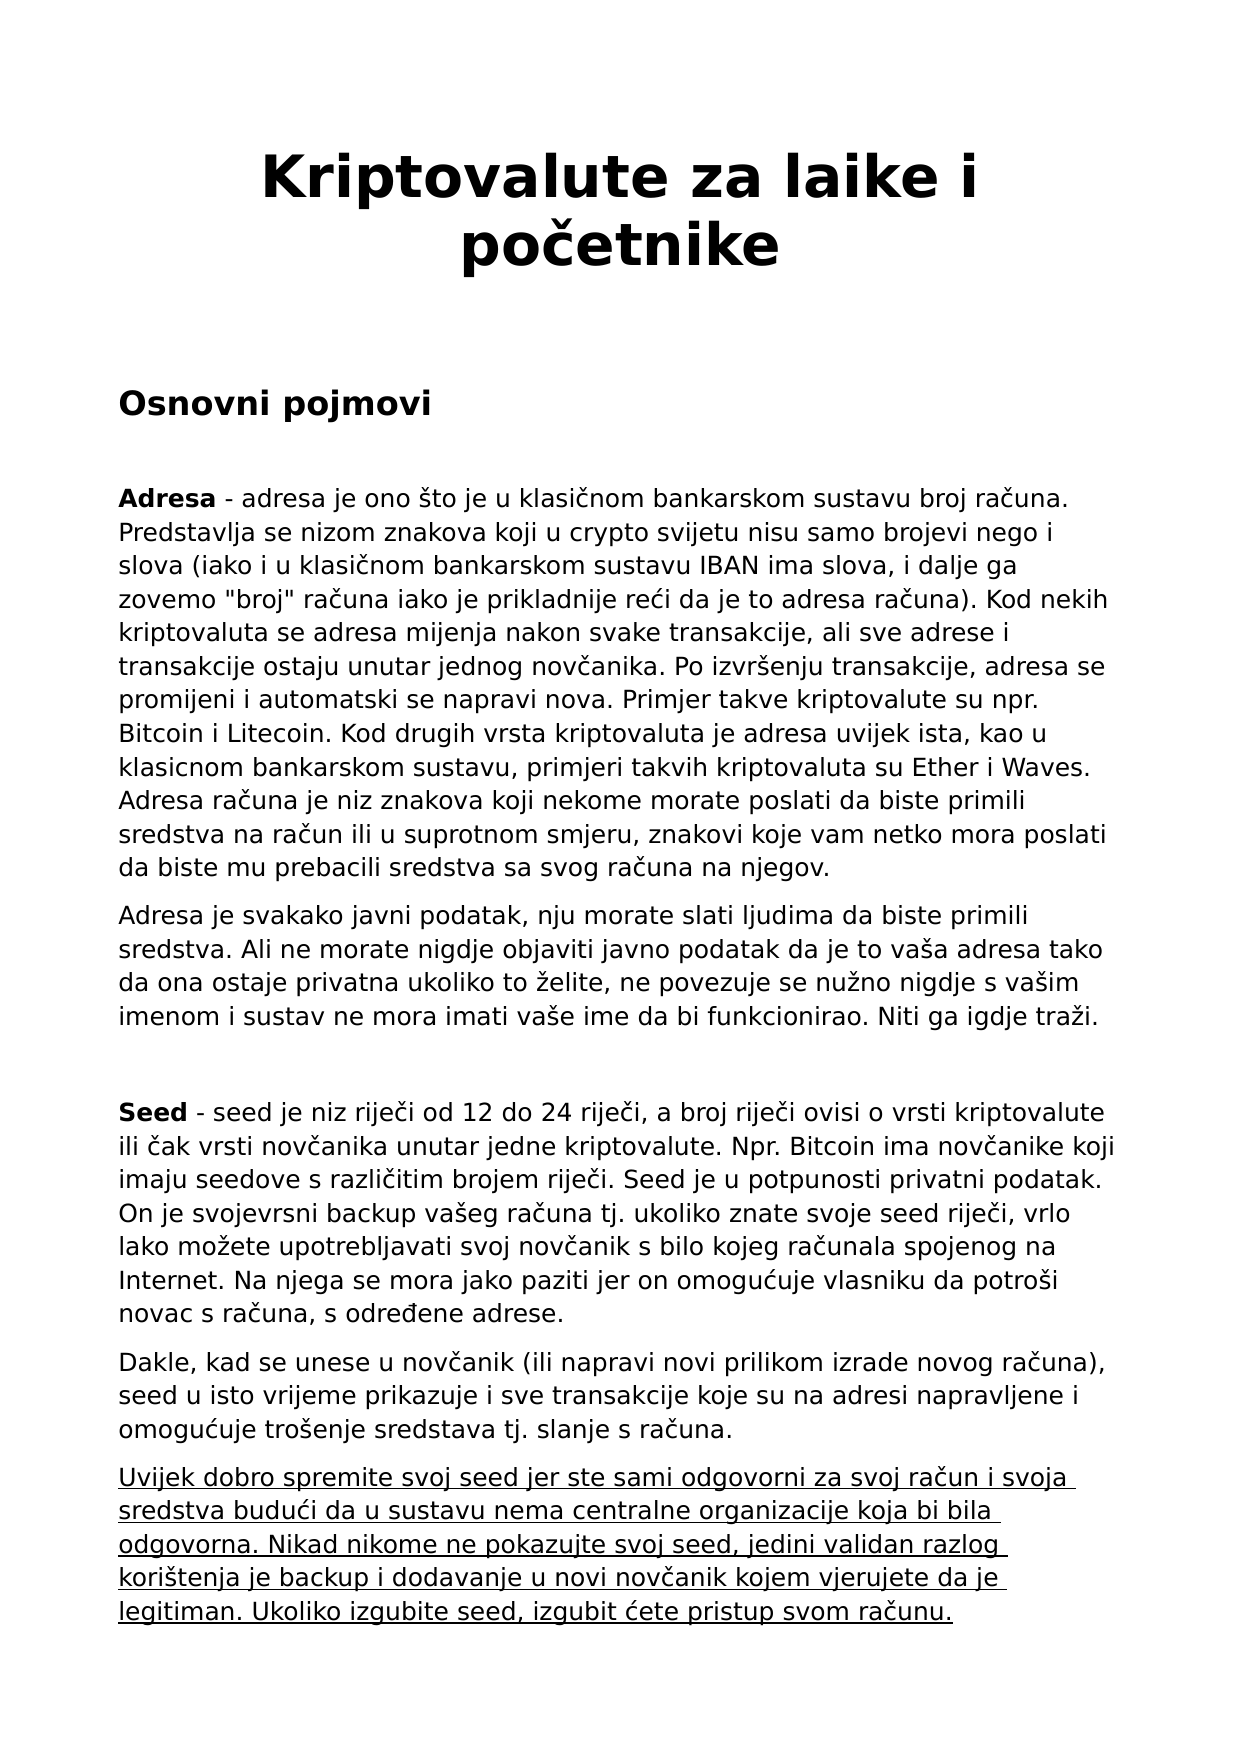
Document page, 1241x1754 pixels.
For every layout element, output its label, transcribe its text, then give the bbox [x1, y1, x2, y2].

text Seed - seed je niz riječi od 12 do 24 riječi, a broj riječi ovisi o vrsti kriptovalute ili čak vrsti novčanika unutar jedne kriptovalute. Npr. Bitcoin ima novčanike koji imaju seedove s različitim brojem riječi. Seed je u potpunosti privatni podatak. On je svojevrsni backup vašeg računa tj. ukoliko znate svoje seed riječi, vrlo lako možete upotrebljavati svoj novčanik s bilo kojeg računala spojenog na Internet. Na njega se mora jako paziti jer on omogućuje vlasniku da potroši novac s računa, s određene adrese. [118, 1098, 1122, 1329]
text Adresa je svakako javni podatak, nju morate slati ljudima da biste primili sredstva. Ali ne morate nigdje objaviti javno podatak da je to vaša adresa tako da ona ostaje privatna ukoliko to želite, ne povezuje se nužno nigdje s vašim imenom i sustav ne mora imati vaše ime da bi funkcionirao. Niti ga igdje traži. [118, 901, 1122, 1031]
text Adresa - adresa je ono što je u klasičnom bankarskom sustavu broj računa. Predstavlja se nizom znakova koji u crypto svijetu nisu samo brojevi nego i slova (iako i u klasičnom bankarskom sustavu IBAN ima slova, i dalje ga zovemo "broj" računa iako je prikladnije reći da je to adresa računa). Kod nekih kriptovaluta se adresa mijenja nakon svake transakcije, ali sve adrese i transakcije ostaju unutar jednog novčanika. Po izvršenju transakcije, adresa se promijeni i automatski se napravi nova. Primjer takve kriptovalute su npr. Bitcoin i Litecoin. Kod drugih vrsta kriptovaluta je adresa uvijek ista, kao u klasicnom bankarskom sustavu, primjeri takvih kriptovaluta su Ether i Waves. Adresa računa je niz znakova koji nekome morate poslati da biste primili sredstva na račun ili u suprotnom smjeru, znakovi koje vam netko mora poslati da biste mu prebacili sredstva sa svog računa na njegov. [118, 484, 1122, 882]
text Uvijek dobro spremite svoj seed jer ste sami odgovorni za svoj račun i svoja sredstva budući da u sustavu nema centralne organizacije koja bi bila odgovorna. Nikad nikome ne pokazujte svoj seed, jedini validan razlog korištenja je backup i dodavanje u novi novčanik kojem vjerujete da je legitiman. Ukoliko izgubite seed, izgubit ćete pristup svom računu. [118, 1463, 1122, 1626]
subtitle Osnovni pojmovi [118, 385, 1122, 424]
text Dakle, kad se unese u novčanik (ili napravi novi prilikom izrade novog računa), seed u isto vrijeme prikazuje i sve transakcije koje su na adresi napravljene i omogućuje trošenje sredstava tj. slanje s računa. [118, 1348, 1122, 1444]
title Kriptovalute za laike i početnike [118, 143, 1122, 279]
